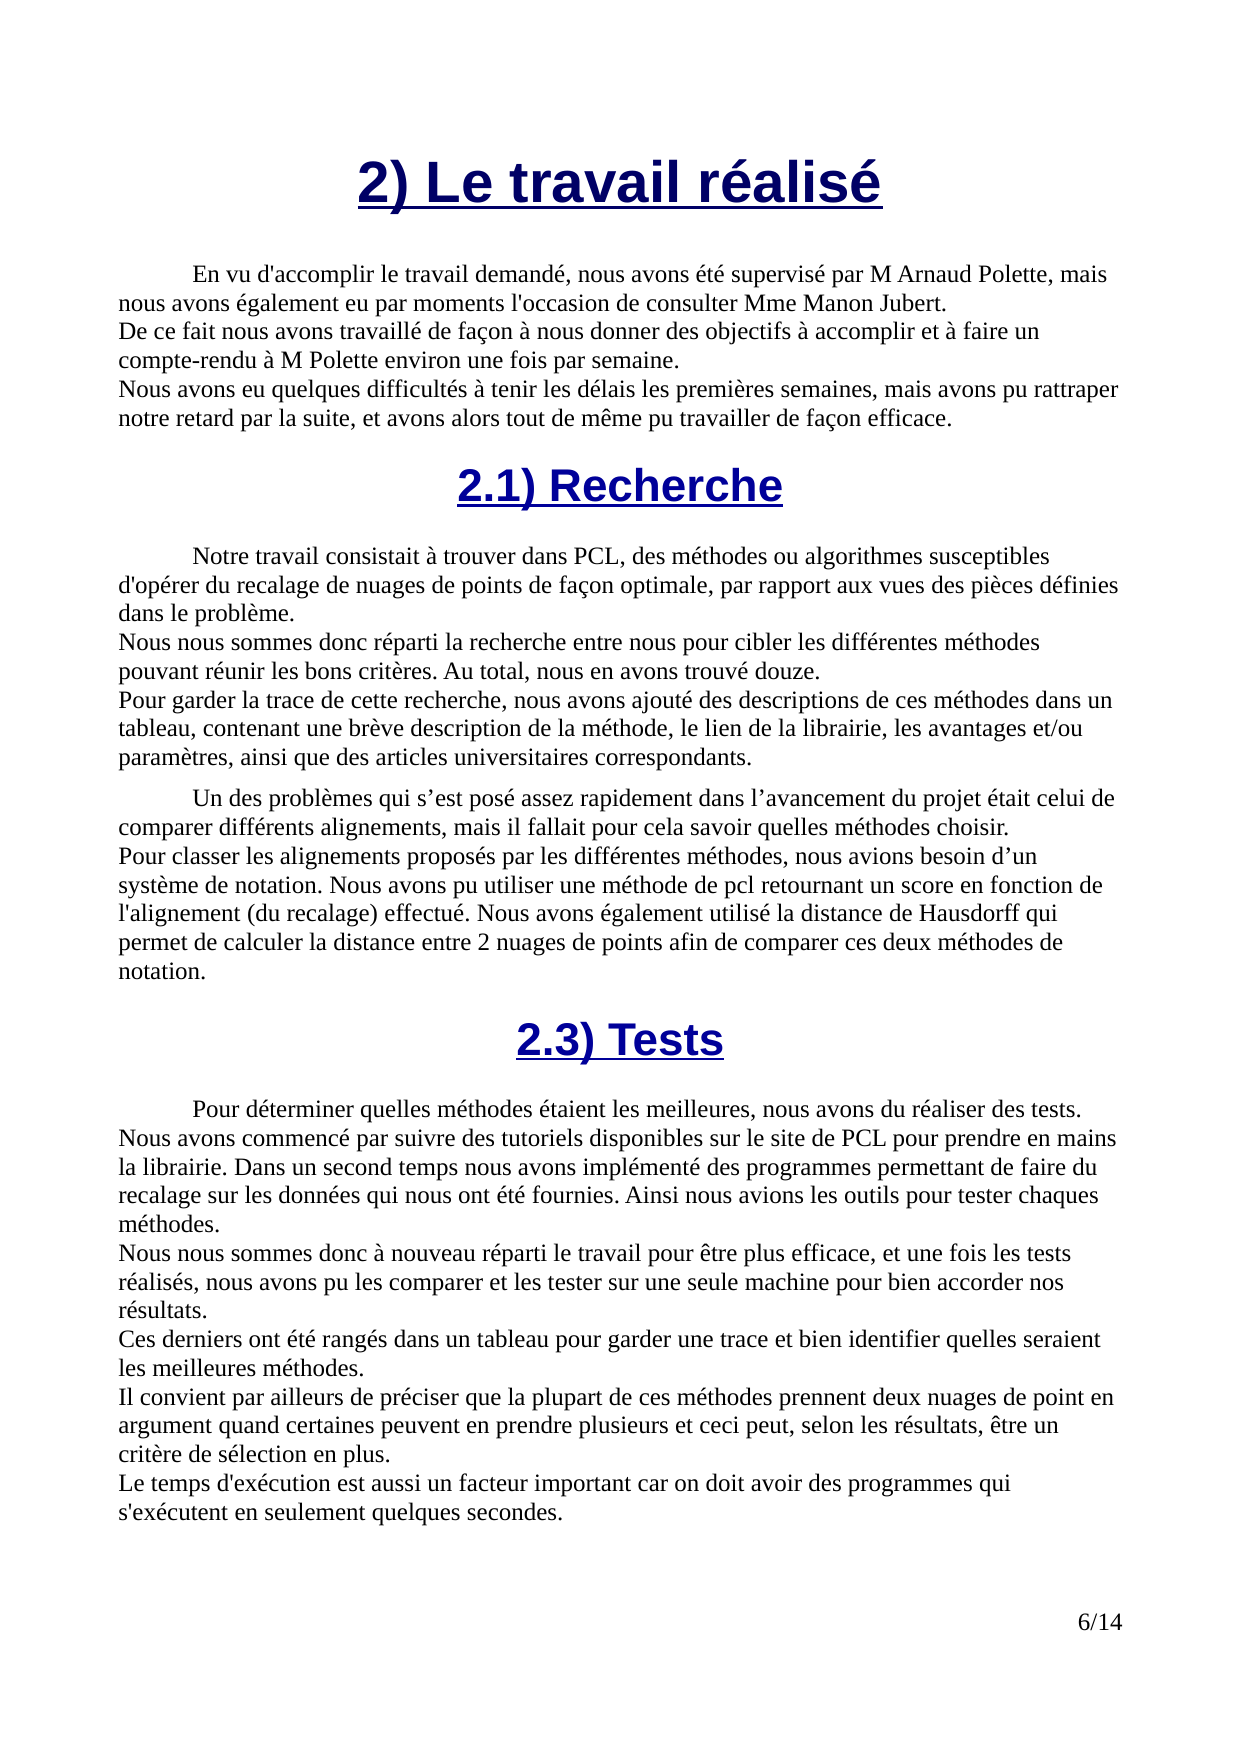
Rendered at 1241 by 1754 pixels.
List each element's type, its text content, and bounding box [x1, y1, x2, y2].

text Un des problèmes qui s’est posé assez rapidement dans l’avancement du projet était celui de comparer différents alignements, mais il fallait pour cela savoir quelles méthodes choisir. Pour classer les alignements proposés par les différentes méthodes, nous avions besoin d’un système de notation. Nous avons pu utiliser une méthode de pcl retournant un score en fonction de l'alignement (du recalage) effectué. Nous avons également utilisé la distance de Hausdorff qui permet de calculer la distance entre 2 nuages de points afin de comparer ces deux méthodes de notation. [118, 783, 1122, 985]
text Notre travail consistait à trouver dans PCL, des méthodes ou algorithmes susceptibles d'opérer du recalage de nuages de points de façon optimale, par rapport aux vues des pièces définies dans le problème. Nous nous sommes donc réparti la recherche entre nous pour cibler les différentes méthodes pouvant réunir les bons critères. Au total, nous en avons trouvé douze. Pour garder la trace de cette recherche, nous avons ajouté des descriptions de ces méthodes dans un tableau, contenant une brève description de la méthode, le lien de la librairie, les avantages et/ou paramètres, ainsi que des articles universitaires correspondants. [118, 541, 1122, 771]
text Pour déterminer quelles méthodes étaient les meilleures, nous avons du réaliser des tests. Nous avons commencé par suivre des tutoriels disponibles sur le site de PCL pour prendre en mains la librairie. Dans un second temps nous avons implémenté des programmes permettant de faire du recalage sur les données qui nous ont été fournies. Ainsi nous avions les outils pour tester chaques méthodes. Nous nous sommes donc à nouveau réparti le travail pour être plus efficace, et une fois les tests réalisés, nous avons pu les comparer et les tester sur une seule machine pour bien accorder nos résultats. Ces derniers ont été rangés dans un tableau pour garder une trace et bien identifier quelles seraient les meilleures méthodes. Il convient par ailleurs de préciser que la plupart de ces méthodes prennent deux nuages de point en argument quand certaines peuvent en prendre plusieurs et ceci peut, selon les résultats, être un critère de sélection en plus. Le temps d'exécution est aussi un facteur important car on doit avoir des programmes qui s'exécutent en seulement quelques secondes. [118, 1094, 1122, 1525]
text En vu d'accomplir le travail demandé, nous avons été supervisé par M Arnaud Polette, mais nous avons également eu par moments l'occasion de consulter Mme Manon Jubert. De ce fait nous avons travaillé de façon à nous donner des objectifs à accomplir et à faire un compte-rendu à M Polette environ une fois par semaine. Nous avons eu quelques difficultés à tenir les délais les premières semaines, mais avons pu rattraper notre retard par la suite, et avons alors tout de même pu travailler de façon efficace. [118, 259, 1122, 431]
subtitle 2.3) Tests [118, 1012, 1122, 1065]
subtitle 2.1) Recherche [118, 459, 1122, 511]
subtitle 2) Le travail réalisé [118, 148, 1122, 215]
